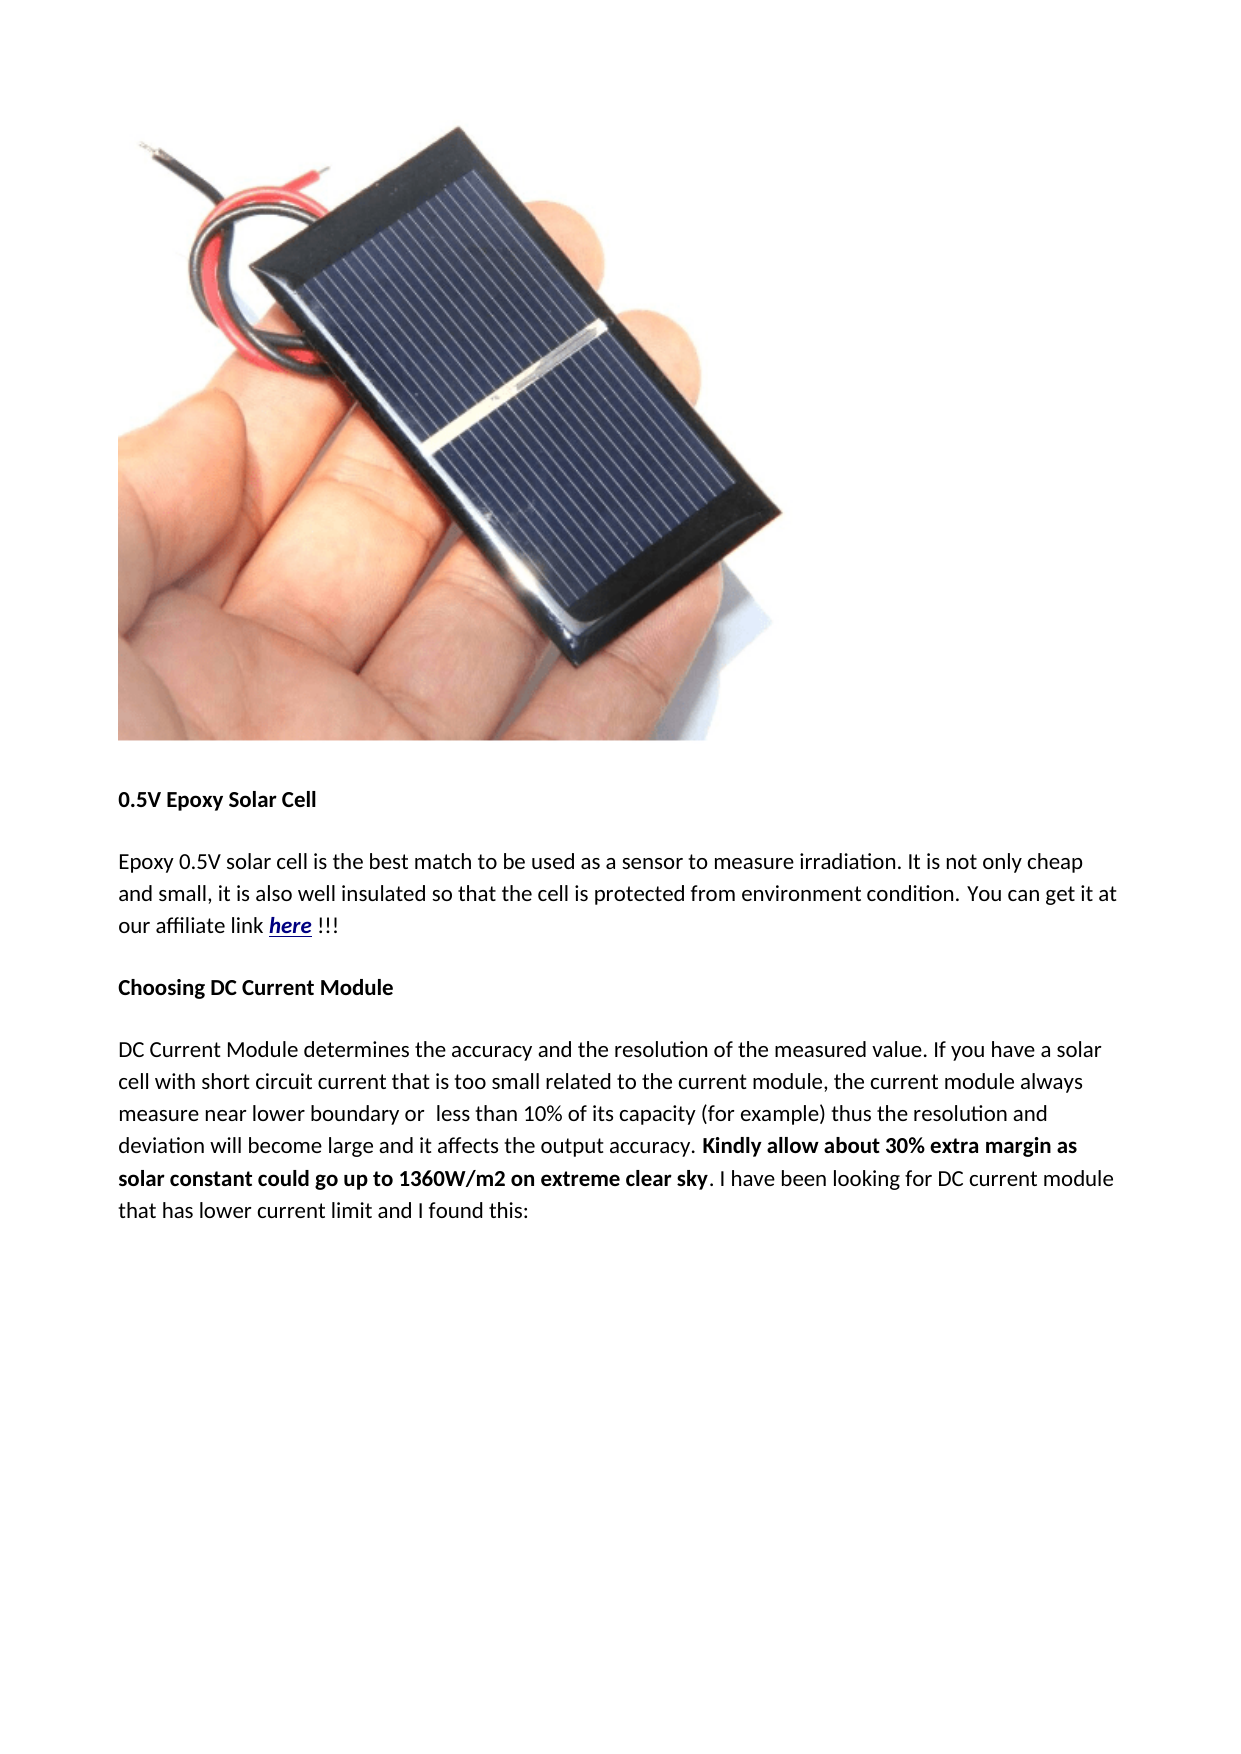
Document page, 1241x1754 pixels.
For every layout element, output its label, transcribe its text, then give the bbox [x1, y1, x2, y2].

text Epoxy 0.5V solar cell is the best match to be used as a sensor to measure irradiation. It is not only cheap and small, it is also well insulated so that the cell is protected from environment condition. You can get it at our affiliate link here !!! [118, 847, 1122, 940]
text Choosing DC Current Module [118, 973, 1122, 1001]
text 0.5V Epoxy Solar Cell [118, 786, 1122, 814]
picture [118, 118, 822, 747]
text DC Current Module determines the accuracy and the resolution of the measured value. If you have a solar cell with short circuit current that is too small related to the current module, the current module always measure near lower boundary or less than 10% of its capacity (for example) thus the resolution and deviation will become large and it affects the output accuracy. Kindly allow about 30% extra margin as solar constant could go up to 1360W/m2 on extreme clear sky. I have been looking for DC current module that has lower current limit and I found this: [118, 1035, 1122, 1224]
